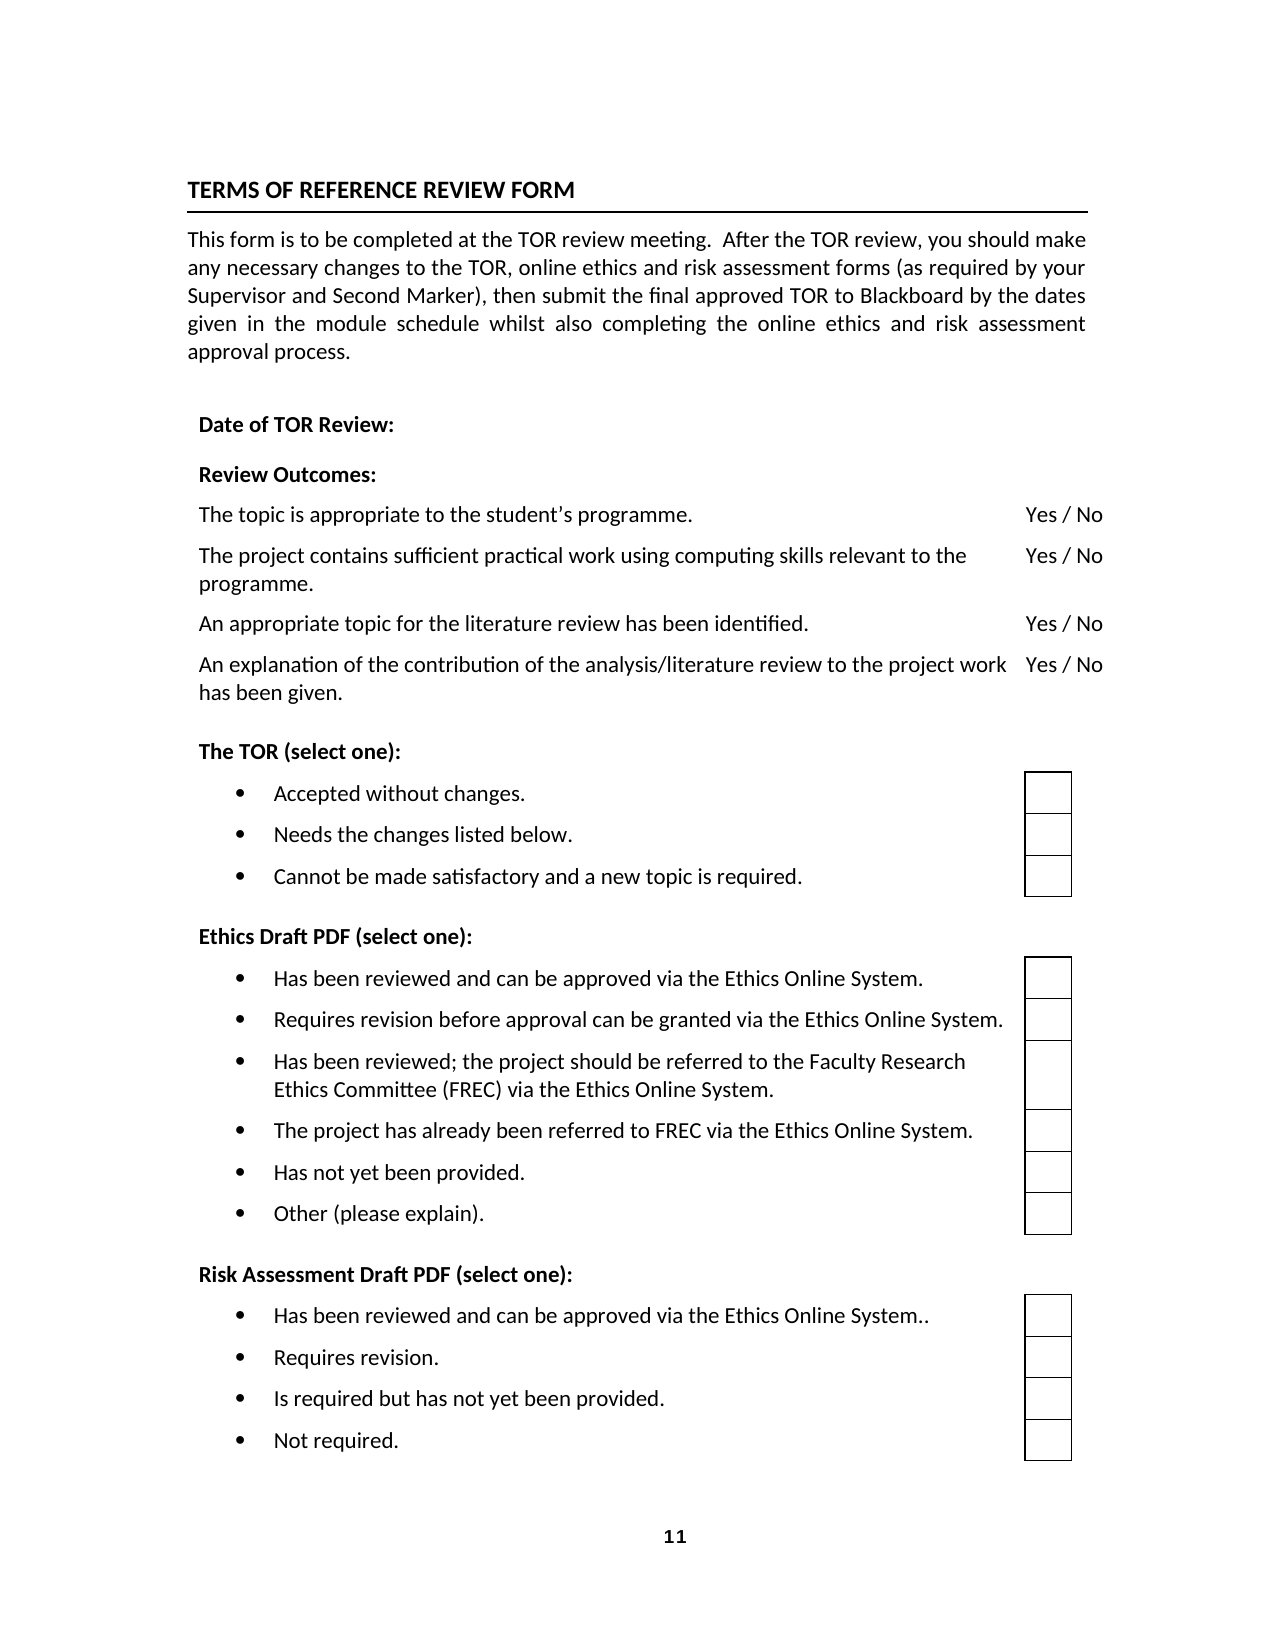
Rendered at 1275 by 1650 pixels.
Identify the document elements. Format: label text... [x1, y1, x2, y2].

table_cell [1072, 1040, 1148, 1109]
table_cell An explanation of the contribution of the analysis/literature review to the project work has been given. [187, 644, 1025, 712]
table_cell [1072, 771, 1148, 813]
table_cell Ethics Draft PDF (select one): [187, 896, 1025, 956]
table_cell [1072, 998, 1148, 1039]
table_cell The topic is appropriate to the student’s programme. [187, 494, 1025, 534]
table_cell [1072, 1109, 1148, 1151]
table_cell Yes / No [1025, 603, 1148, 643]
table_cell [1072, 1336, 1148, 1377]
text This form is to be completed at the TOR review meeting. After the TOR review, you should make any necessary changes to the TOR, online ethics and risk assessment forms (as required by your Supervisor and Second Marker), then submit the final approved TOR to Blackboard by the dates given in the module schedule whilst also completing the online ethics and risk assessment approval process. [187, 225, 1088, 365]
table_cell [1072, 813, 1148, 854]
table_cell Risk Assessment Draft PDF (select one): [187, 1234, 1025, 1294]
table_cell Has been reviewed; the project should be referred to the Faculty Research Ethics Committee (FREC) via the Ethics Online System. [187, 1040, 1024, 1109]
table_cell Not required. [187, 1419, 1024, 1460]
table_cell [1025, 454, 1148, 494]
table_cell [1026, 958, 1071, 998]
table_cell [1026, 1110, 1071, 1151]
table_header Date of TOR Review: [187, 404, 1148, 453]
table_cell Yes / No [1025, 644, 1148, 712]
table_cell [1072, 855, 1148, 896]
table_cell [1072, 1151, 1148, 1192]
table_cell [1072, 1294, 1148, 1336]
table_cell [1026, 999, 1071, 1039]
table_cell [1026, 1420, 1071, 1460]
table_cell [1072, 1460, 1148, 1502]
table_cell Other (please explain). [187, 1192, 1024, 1234]
table_cell Requires revision before approval can be granted via the Ethics Online System. [187, 998, 1024, 1039]
table_cell Has been reviewed and can be approved via the Ethics Online System. [187, 956, 1024, 998]
table_cell Needs the changes listed below. [187, 813, 1024, 854]
table_cell [1026, 1152, 1071, 1192]
table_cell [1072, 1377, 1148, 1419]
table_cell [1025, 712, 1148, 771]
table_cell Cannot be made satisfactory and a new topic is required. [187, 855, 1024, 896]
table_cell [187, 1460, 1025, 1502]
table_cell [1026, 1378, 1071, 1419]
table_cell [1026, 1337, 1071, 1377]
table_cell [1026, 773, 1071, 813]
table_cell The project has already been referred to FREC via the Ethics Online System. [187, 1109, 1024, 1151]
table_cell [1072, 956, 1148, 998]
table_cell Yes / No [1025, 535, 1148, 603]
table_cell Yes / No [1025, 494, 1148, 534]
table_cell [1072, 1419, 1148, 1460]
table_cell Has been reviewed and can be approved via the Ethics Online System.. [187, 1294, 1024, 1336]
table_cell [1025, 1235, 1072, 1294]
table_cell Accepted without changes. [187, 771, 1024, 813]
table_cell Review Outcomes: [187, 454, 1025, 494]
table_cell The project contains sufficient practical work using computing skills relevant to the programme. [187, 535, 1025, 603]
table_cell [1026, 814, 1071, 854]
table_cell [1025, 896, 1148, 956]
table_cell An appropriate topic for the literature review has been identified. [187, 603, 1025, 643]
table_cell Is required but has not yet been provided. [187, 1377, 1024, 1419]
table_cell [1025, 1461, 1072, 1502]
table_cell Requires revision. [187, 1336, 1024, 1377]
table_cell [1072, 1192, 1148, 1234]
table_cell The TOR (select one): [187, 712, 1025, 771]
table_cell Has not yet been provided. [187, 1151, 1024, 1192]
table_cell [1072, 1234, 1148, 1294]
subtitle Terms of Reference Review Form [187, 174, 1088, 211]
table_cell [1026, 1193, 1071, 1234]
table_cell [1026, 1295, 1071, 1336]
table_cell [1026, 856, 1071, 896]
table_cell [1026, 1041, 1071, 1109]
